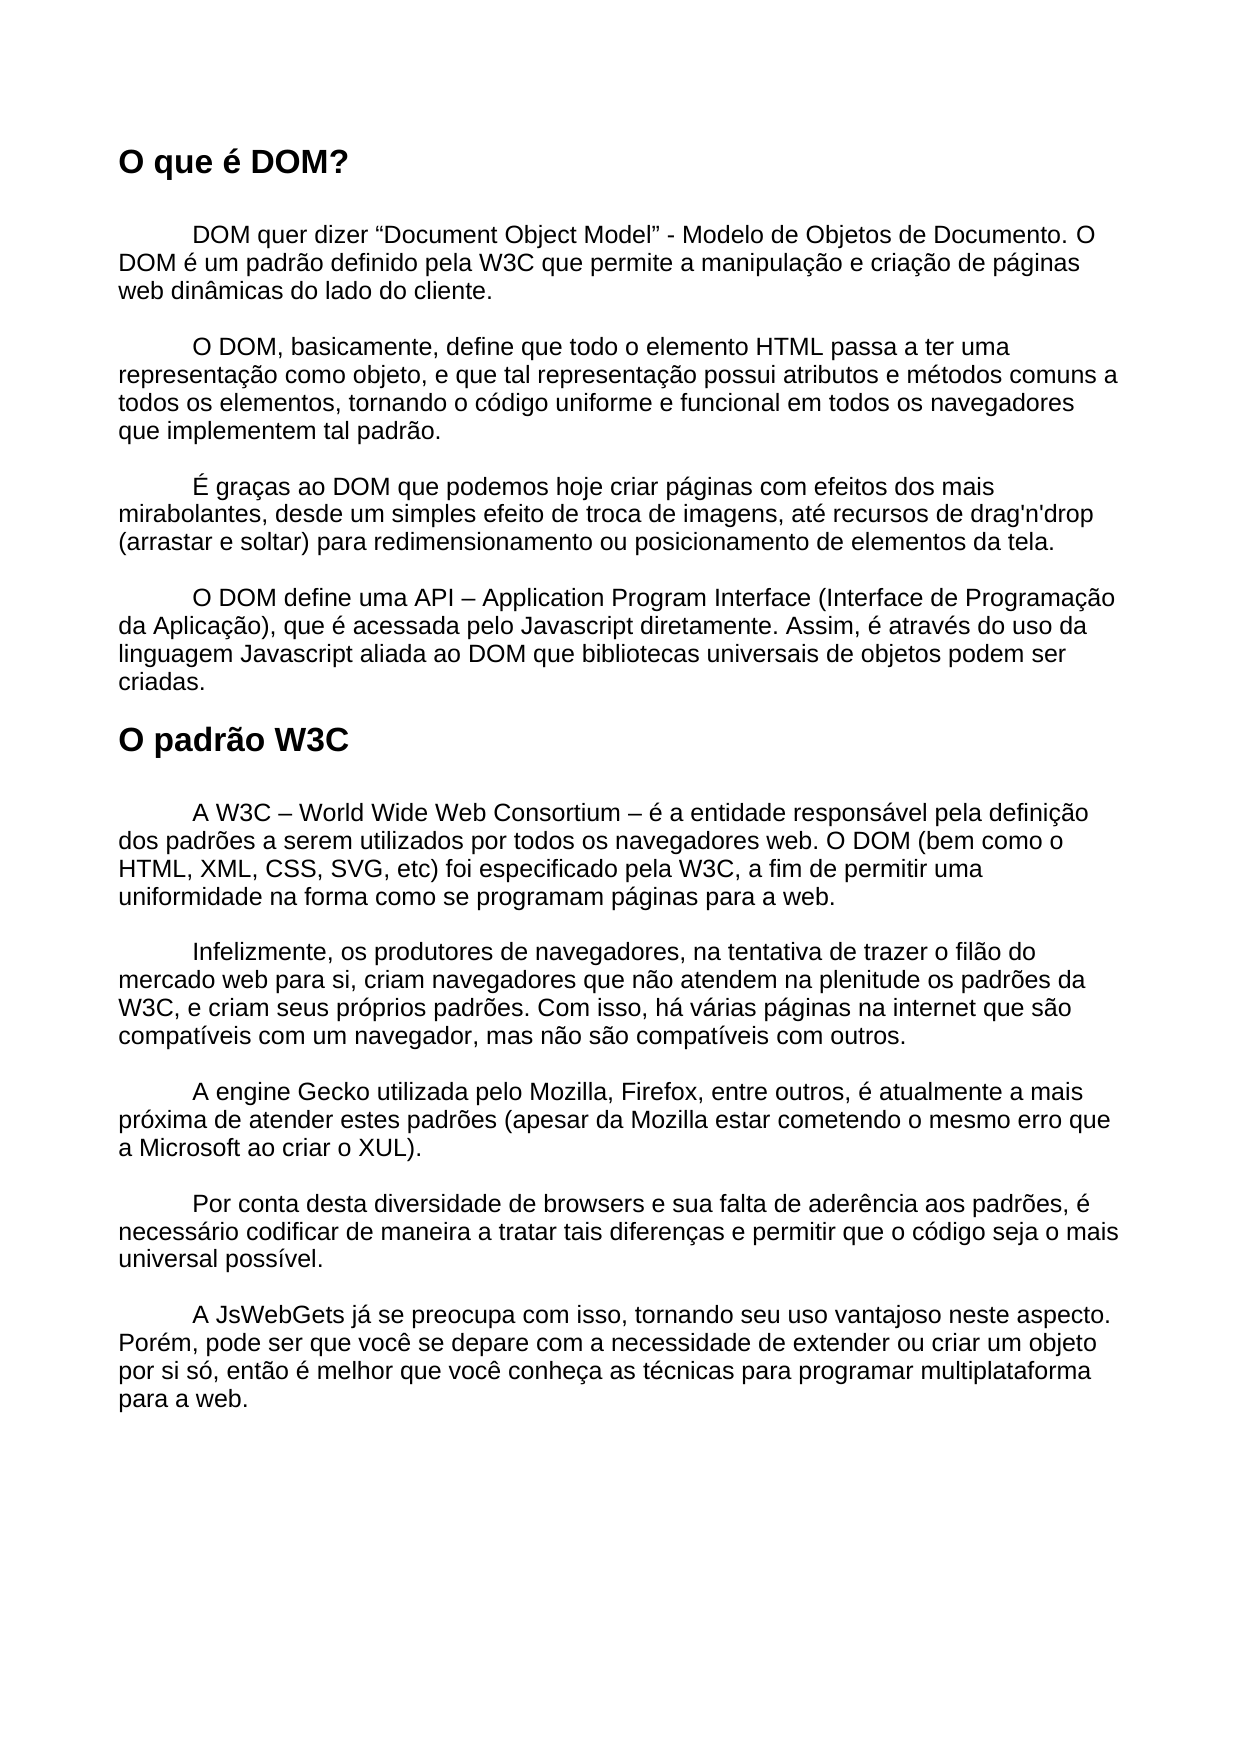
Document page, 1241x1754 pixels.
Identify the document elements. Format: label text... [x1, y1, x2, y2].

text A engine Gecko utilizada pelo Mozilla, Firefox, entre outros, é atualmente a mais próxima de atender estes padrões (apesar da Mozilla estar cometendo o mesmo erro que a Microsoft ao criar o XUL). [118, 1078, 1122, 1161]
subtitle O que é DOM? [118, 143, 1122, 181]
text É graças ao DOM que podemos hoje criar páginas com efeitos dos mais mirabolantes, desde um simples efeito de troca de imagens, até recursos de drag'n'drop (arrastar e soltar) para redimensionamento ou posicionamento de elementos da tela. [118, 472, 1122, 556]
text Infelizmente, os produtores de navegadores, na tentativa de trazer o filão do mercado web para si, criam navegadores que não atendem na plenitude os padrões da W3C, e criam seus próprios padrões. Com isso, há várias páginas na internet que são compatíveis com um navegador, mas não são compatíveis com outros. [118, 938, 1122, 1050]
text O DOM, basicamente, define que todo o elemento HTML passa a ter uma representação como objeto, e que tal representação possui atributos e métodos comuns a todos os elementos, tornando o código uniforme e funcional em todos os navegadores que implementem tal padrão. [118, 333, 1122, 444]
text DOM quer dizer “Document Object Model” - Modelo de Objetos de Documento. O DOM é um padrão definido pela W3C que permite a manipulação e criação de páginas web dinâmicas do lado do cliente. [118, 221, 1122, 305]
text A JsWebGets já se preocupa com isso, tornando seu uso vantajoso neste aspecto. Porém, pode ser que você se depare com a necessidade de extender ou criar um objeto por si só, então é melhor que você conheça as técnicas para programar multiplataforma para a web. [118, 1301, 1122, 1413]
subtitle O padrão W3C [118, 721, 1122, 758]
text Por conta desta diversidade de browsers e sua falta de aderência aos padrões, é necessário codificar de maneira a tratar tais diferenças e permitir que o código seja o mais universal possível. [118, 1189, 1122, 1273]
text A W3C – World Wide Web Consortium – é a entidade responsável pela definição dos padrões a serem utilizados por todos os navegadores web. O DOM (bem como o HTML, XML, CSS, SVG, etc) foi especificado pela W3C, a fim de permitir uma uniformidade na forma como se programam páginas para a web. [118, 798, 1122, 910]
text O DOM define uma API – Application Program Interface (Interface de Programação da Aplicação), que é acessada pelo Javascript diretamente. Assim, é através do uso da linguagem Javascript aliada ao DOM que bibliotecas universais de objetos podem ser criadas. [118, 584, 1122, 696]
